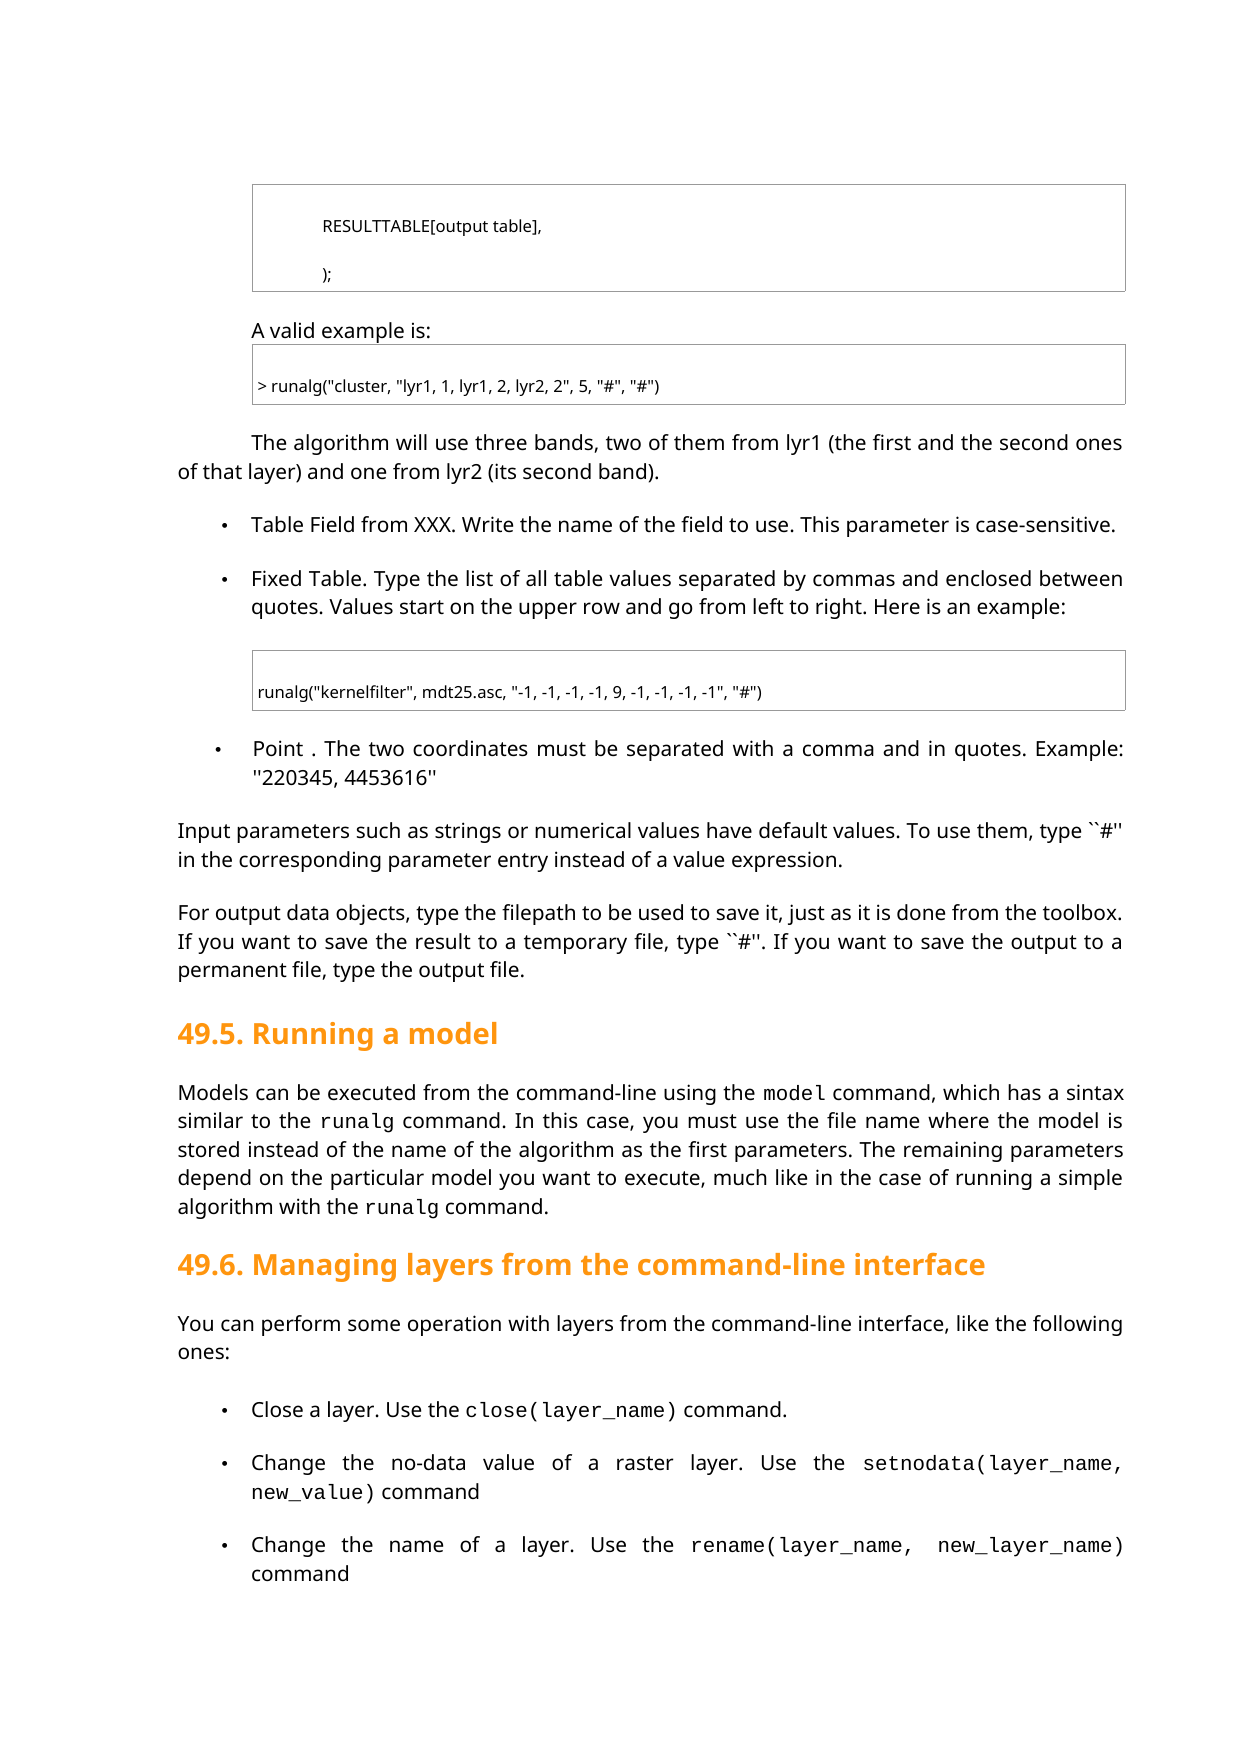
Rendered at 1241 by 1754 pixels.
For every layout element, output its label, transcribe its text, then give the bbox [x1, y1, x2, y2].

table_header runalg("kernelfilter", mdt25.asc, "-1, -1, -1, -1, 9, -1, -1, -1, -1", "#") [253, 651, 1125, 709]
subtitle 49.6. Managing layers from the command-line interface [177, 1244, 1125, 1284]
list Change the name of a layer. Use the rename(layer_name, new_layer_name) command [221, 1531, 1125, 1588]
table_header > runalg("cluster, "lyr1, 1, lyr1, 2, lyr2, 2", 5, "#", "#") [253, 345, 1125, 403]
list Point . The two coordinates must be separated with a comma and in quotes. Example: ''220345, 4453616'' [215, 734, 1125, 791]
text A valid example is: [177, 316, 1125, 344]
table_header RESULTTABLE[output table], ); [253, 185, 1125, 291]
text You can perform some operation with layers from the command-line interface, like the following ones: [177, 1309, 1125, 1366]
subtitle 49.5. Running a model [177, 1013, 1125, 1053]
list Close a layer. Use the close(layer_name) command. [221, 1395, 1125, 1423]
list Change the no-data value of a raster layer. Use the setnodata(layer_name, new_value) command [221, 1448, 1125, 1506]
text Models can be executed from the command-line using the model command, which has a sintax similar to the runalg command. In this case, you must use the file name where the model is stored instead of the name of the algorithm as the first parameters. The remaining parameters depend on the particular model you want to execute, much like in the case of running a simple algorithm with the runalg command. [177, 1078, 1125, 1220]
text For output data objects, type the filepath to be used to save it, just as it is done from the toolbox. If you want to save the result to a temporary file, type ``#''. If you want to save the output to a permanent file, type the output file. [177, 898, 1125, 984]
text The algorithm will use three bands, two of them from lyr1 (the first and the second ones of that layer) and one from lyr2 (its second band). [177, 428, 1125, 485]
list Fixed Table. Type the list of all table values separated by commas and enclosed between quotes. Values start on the upper row and go from left to right. Here is an example: [221, 564, 1125, 621]
text Input parameters such as strings or numerical values have default values. To use them, type ``#'' in the corresponding parameter entry instead of a value expression. [177, 816, 1125, 873]
list Table Field from XXX. Write the name of the field to use. This parameter is case-sensitive. [221, 510, 1125, 539]
